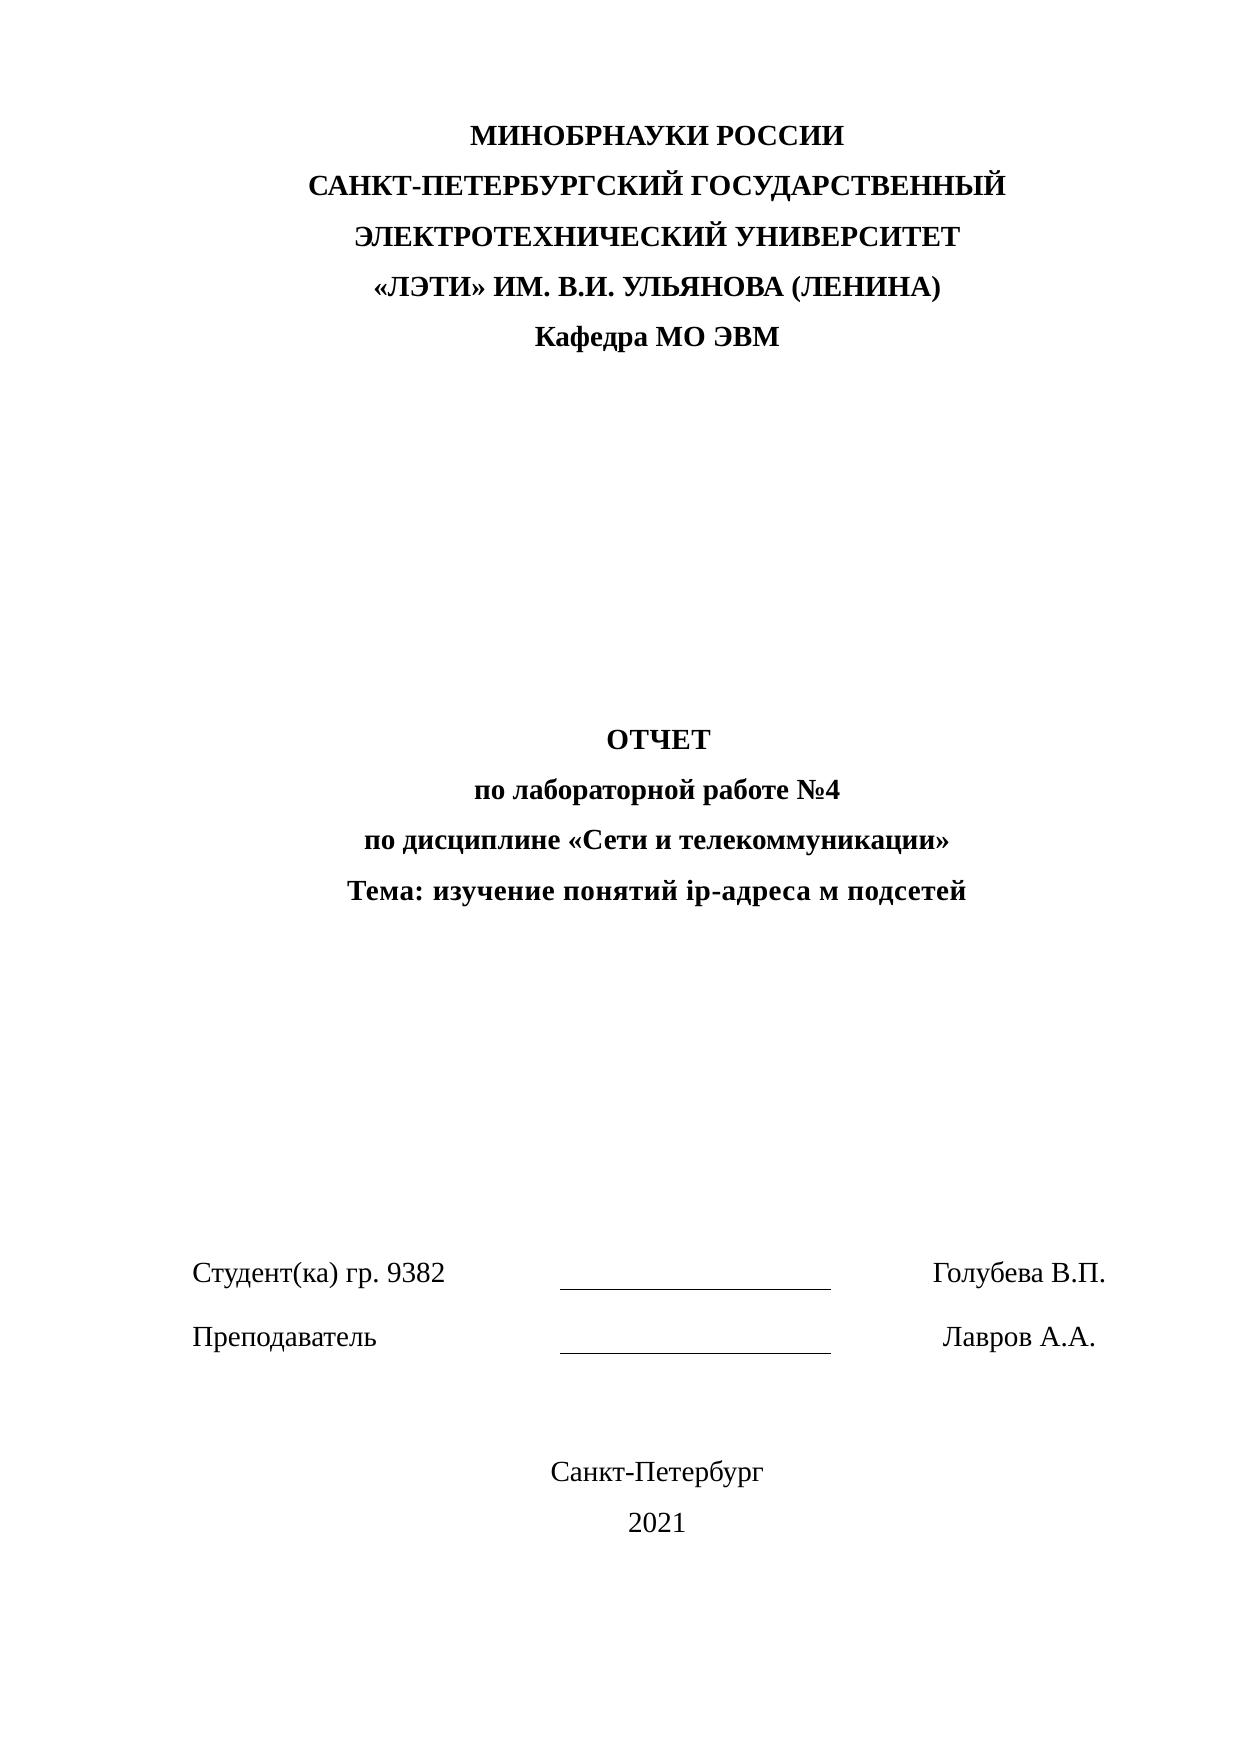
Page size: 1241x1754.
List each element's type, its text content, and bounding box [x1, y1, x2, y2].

text по дисциплине «Сети и телекоммуникации» [118, 822, 1122, 856]
text по лабораторной работе №4 [118, 772, 1122, 806]
text МИНОБРНАУКИ РОССИИ [118, 118, 1122, 152]
text Санкт-Петербургский государственный [118, 168, 1122, 202]
text «ЛЭТИ» им. В.И. Ульянова (Ленина) [118, 269, 1122, 303]
table_header Голубева В.П. [831, 1225, 1133, 1289]
text Кафедра МО ЭВМ [118, 319, 1122, 353]
table_header Студент(ка) гр. 9382 [107, 1225, 560, 1289]
text электротехнический университет [118, 219, 1122, 252]
text отчет [118, 722, 1122, 755]
table_cell Лавров А.А. [831, 1289, 1133, 1353]
text Тема: изучение понятий ip-адреса м подсетей [118, 873, 1122, 906]
table_header [560, 1225, 831, 1289]
table_cell [560, 1290, 831, 1353]
table_cell Преподаватель [107, 1289, 560, 1353]
text 2021 [118, 1505, 1122, 1538]
text Санкт-Петербург [118, 1454, 1122, 1488]
